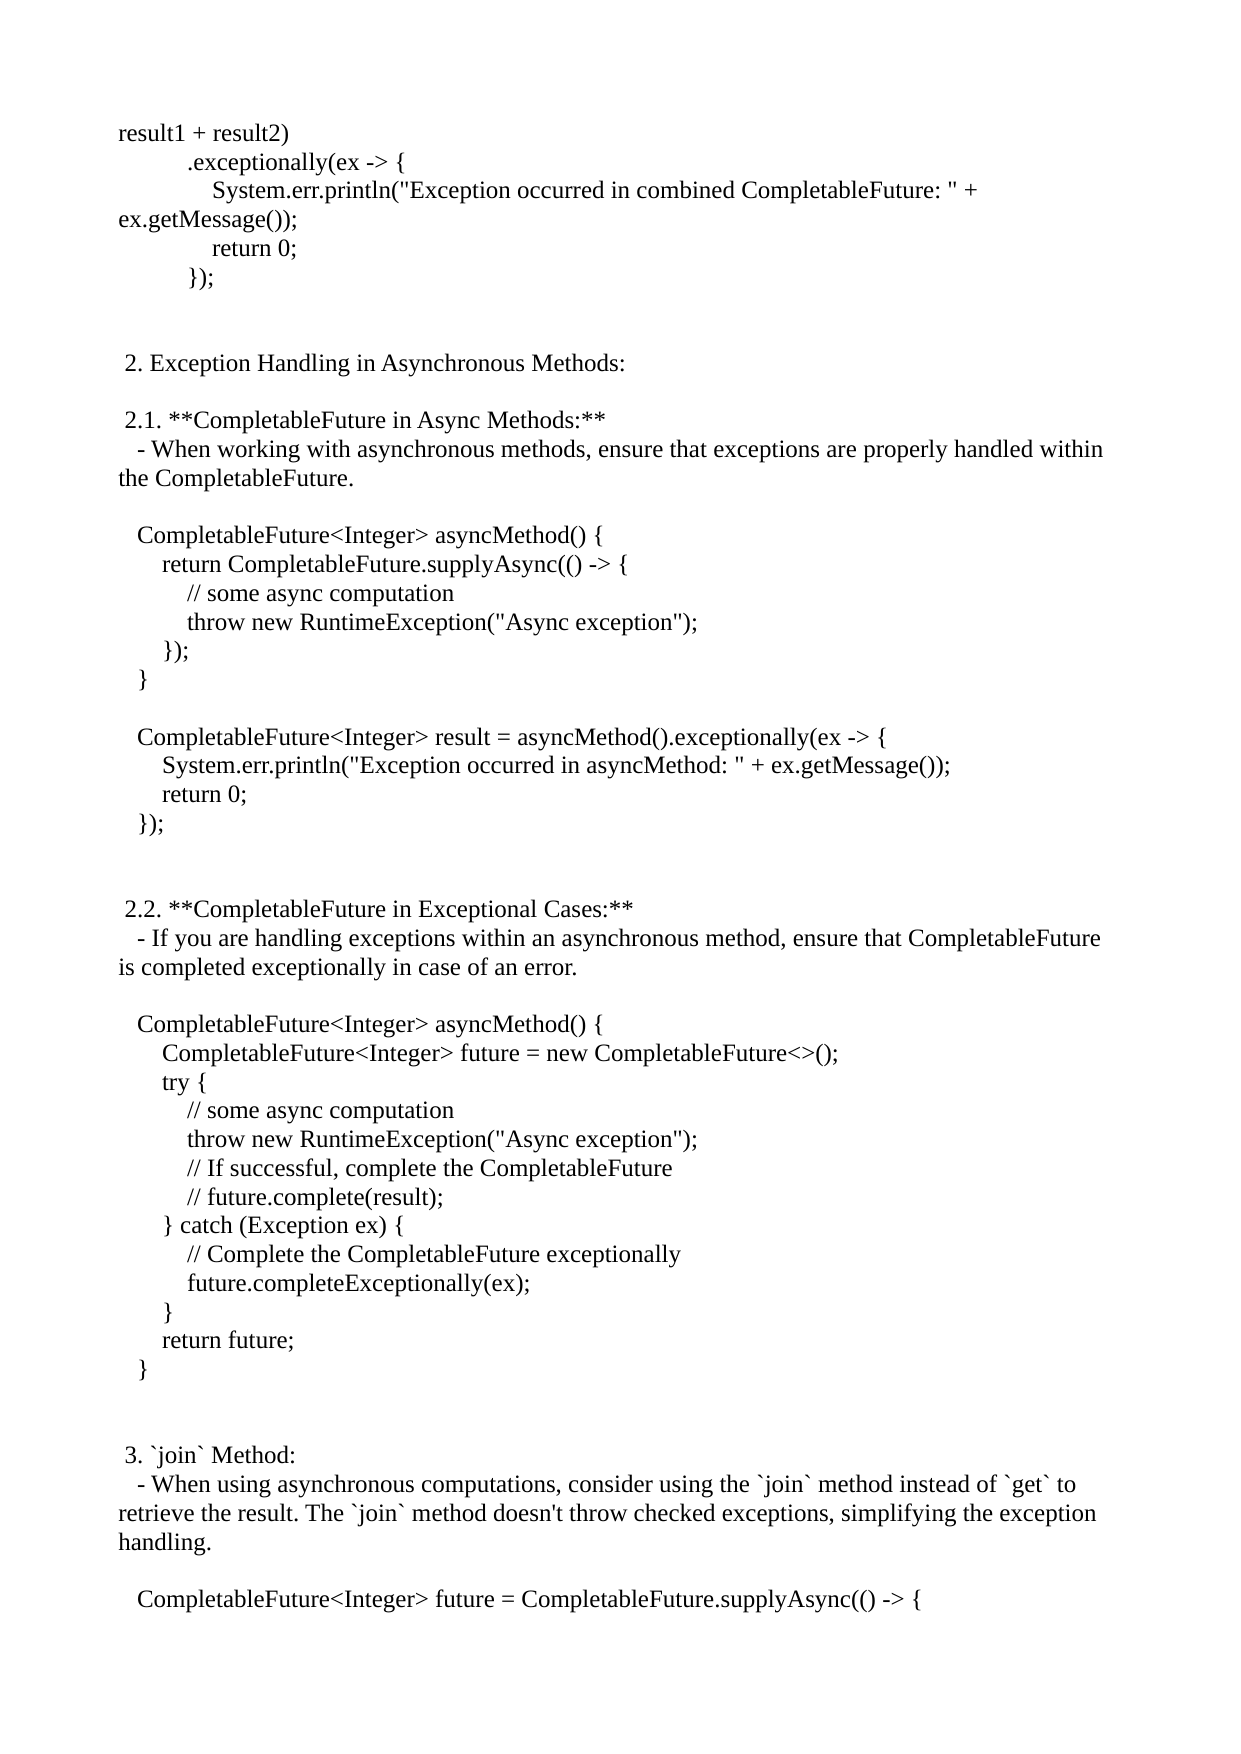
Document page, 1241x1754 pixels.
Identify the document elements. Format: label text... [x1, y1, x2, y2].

text CompletableFuture<Integer> asyncMethod() { [118, 521, 1122, 549]
text // Complete the CompletableFuture exceptionally [118, 1239, 1122, 1268]
text }); [118, 262, 1122, 291]
text - When using asynchronous computations, consider using the `join` method instead of `get` to retrieve the result. The `join` method doesn't throw checked exceptions, simplifying the exception handling. [118, 1469, 1122, 1556]
text throw new RuntimeException("Async exception"); [118, 1124, 1122, 1153]
text CompletableFuture<Integer> asyncMethod() { [118, 1009, 1122, 1038]
text } catch (Exception ex) { [118, 1211, 1122, 1239]
text }); [118, 636, 1122, 664]
text // future.complete(result); [118, 1182, 1122, 1211]
text return 0; [118, 233, 1122, 262]
text throw new RuntimeException("Async exception"); [118, 607, 1122, 636]
text - When working with asynchronous methods, ensure that exceptions are properly handled within the CompletableFuture. [118, 434, 1122, 492]
text result1 + result2) [118, 118, 1122, 147]
text } [118, 664, 1122, 693]
text } [118, 1354, 1122, 1383]
text } [118, 1297, 1122, 1326]
text 3. `join` Method: [118, 1441, 1122, 1469]
text future.completeExceptionally(ex); [118, 1268, 1122, 1297]
text // some async computation [118, 1096, 1122, 1124]
text - If you are handling exceptions within an asynchronous method, ensure that CompletableFuture is completed exceptionally in case of an error. [118, 923, 1122, 981]
text 2.1. **CompletableFuture in Async Methods:** [118, 406, 1122, 434]
text CompletableFuture<Integer> future = new CompletableFuture<>(); [118, 1038, 1122, 1067]
text return future; [118, 1326, 1122, 1354]
text CompletableFuture<Integer> future = CompletableFuture.supplyAsync(() -> { [118, 1584, 1122, 1613]
text 2.2. **CompletableFuture in Exceptional Cases:** [118, 894, 1122, 923]
text // If successful, complete the CompletableFuture [118, 1153, 1122, 1182]
text return CompletableFuture.supplyAsync(() -> { [118, 549, 1122, 578]
text System.err.println("Exception occurred in asyncMethod: " + ex.getMessage()); [118, 751, 1122, 779]
text try { [118, 1067, 1122, 1096]
text }); [118, 808, 1122, 837]
text .exceptionally(ex -> { [118, 147, 1122, 176]
text // some async computation [118, 578, 1122, 607]
text CompletableFuture<Integer> result = asyncMethod().exceptionally(ex -> { [118, 722, 1122, 751]
text System.err.println("Exception occurred in combined CompletableFuture: " + ex.getMessage()); [118, 176, 1122, 233]
text return 0; [118, 779, 1122, 808]
text 2. Exception Handling in Asynchronous Methods: [118, 348, 1122, 377]
